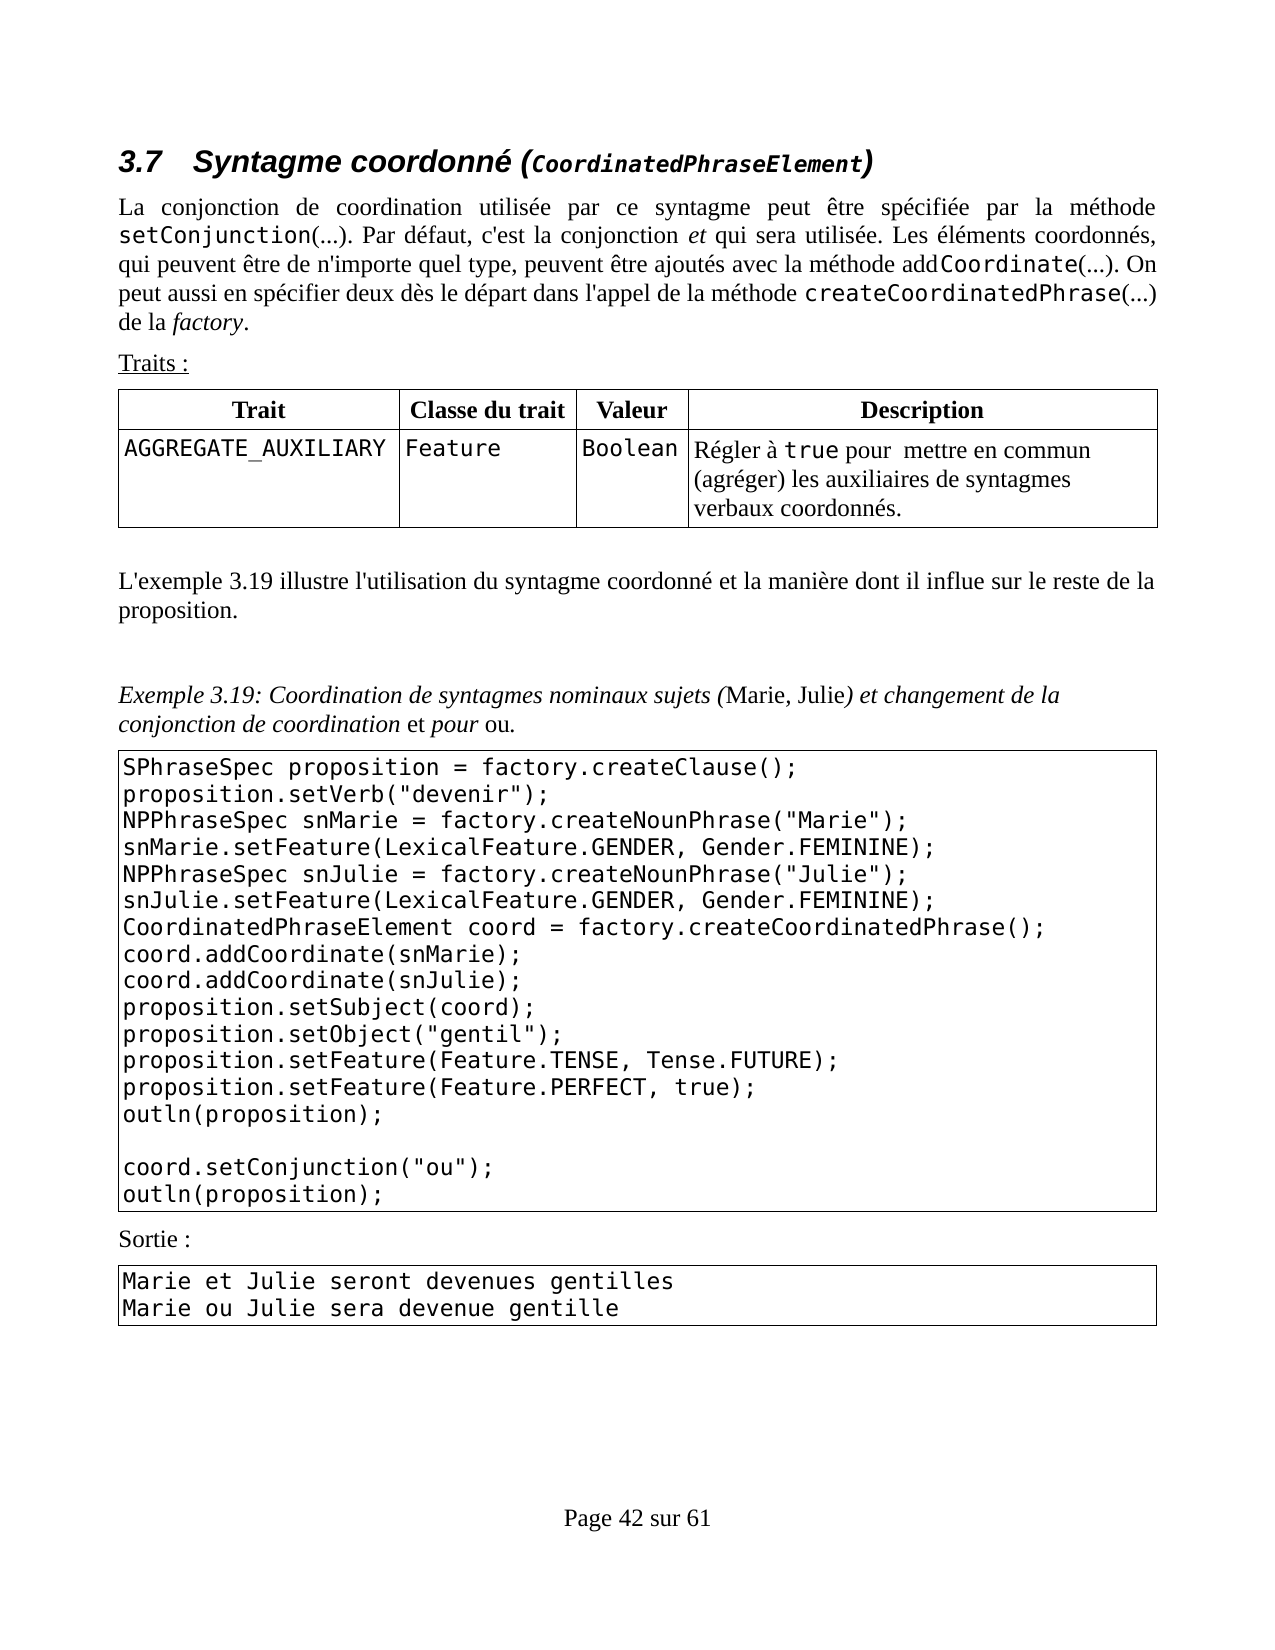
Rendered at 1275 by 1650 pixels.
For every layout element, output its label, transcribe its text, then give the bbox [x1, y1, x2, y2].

text NPPhraseSpec snJulie = factory.createNounPhrase("Julie"); [119, 857, 1156, 884]
text coord.addCoordinate(snMarie); [119, 937, 1156, 964]
table_header Description [689, 390, 1157, 429]
text Sortie : [118, 1224, 1157, 1252]
table_cell Boolean [577, 430, 688, 527]
table_cell AGGREGATE_AUXILIARY [119, 430, 399, 527]
text SPhraseSpec proposition = factory.createClause(); [119, 751, 1156, 777]
text proposition.setFeature(Feature.PERFECT, true); [119, 1070, 1156, 1097]
text La conjonction de coordination utilisée par ce syntagme peut être spécifiée par la méthode setConjunction(...). Par défaut, c'est la conjonction et qui sera utilisée. Les éléments coordonnés, qui peuvent être de n'importe quel type, peuvent être ajoutés avec la méthode addCoordinate(...). On peut aussi en spécifier deux dès le départ dans l'appel de la méthode createCoordinatedPhrase(...) de la factory. [118, 192, 1157, 335]
text proposition.setSubject(coord); [119, 990, 1156, 1017]
table_cell Régler à true pour mettre en commun (agréger) les auxiliaires de syntagmes verbaux coordonnés. [689, 430, 1157, 527]
subtitle Syntagme coordonné (CoordinatedPhraseElement) [118, 143, 1157, 179]
text Traits : [118, 348, 1157, 377]
text snJulie.setFeature(LexicalFeature.GENDER, Gender.FEMININE); [119, 884, 1156, 910]
text NPPhraseSpec snMarie = factory.createNounPhrase("Marie"); [119, 804, 1156, 830]
text snMarie.setFeature(LexicalFeature.GENDER, Gender.FEMININE); [119, 830, 1156, 857]
text coord.addCoordinate(snJulie); [119, 964, 1156, 990]
text CoordinatedPhraseElement coord = factory.createCoordinatedPhrase(); [119, 910, 1156, 937]
text proposition.setFeature(Feature.TENSE, Tense.FUTURE); [119, 1044, 1156, 1070]
text Marie et Julie seront devenues gentilles [119, 1266, 1156, 1291]
text L'exemple 3.19 illustre l'utilisation du syntagme coordonné et la manière dont il influe sur le reste de la proposition. [118, 566, 1157, 624]
text Exemple 3.19: Coordination de syntagmes nominaux sujets (Marie, Julie) et changement de la conjonction de coordination et pour ou. [118, 680, 1157, 738]
table_header Trait [119, 390, 399, 429]
text outln(proposition); [119, 1177, 1156, 1211]
table_header Valeur [577, 390, 688, 429]
text outln(proposition); [119, 1097, 1156, 1128]
text proposition.setVerb("devenir"); [119, 777, 1156, 804]
table_header Classe du trait [400, 390, 576, 429]
text coord.setConjunction("ou"); [119, 1150, 1156, 1177]
table_cell Feature [400, 430, 576, 527]
text proposition.setObject("gentil"); [119, 1017, 1156, 1044]
text Marie ou Julie sera devenue gentille [119, 1291, 1156, 1325]
